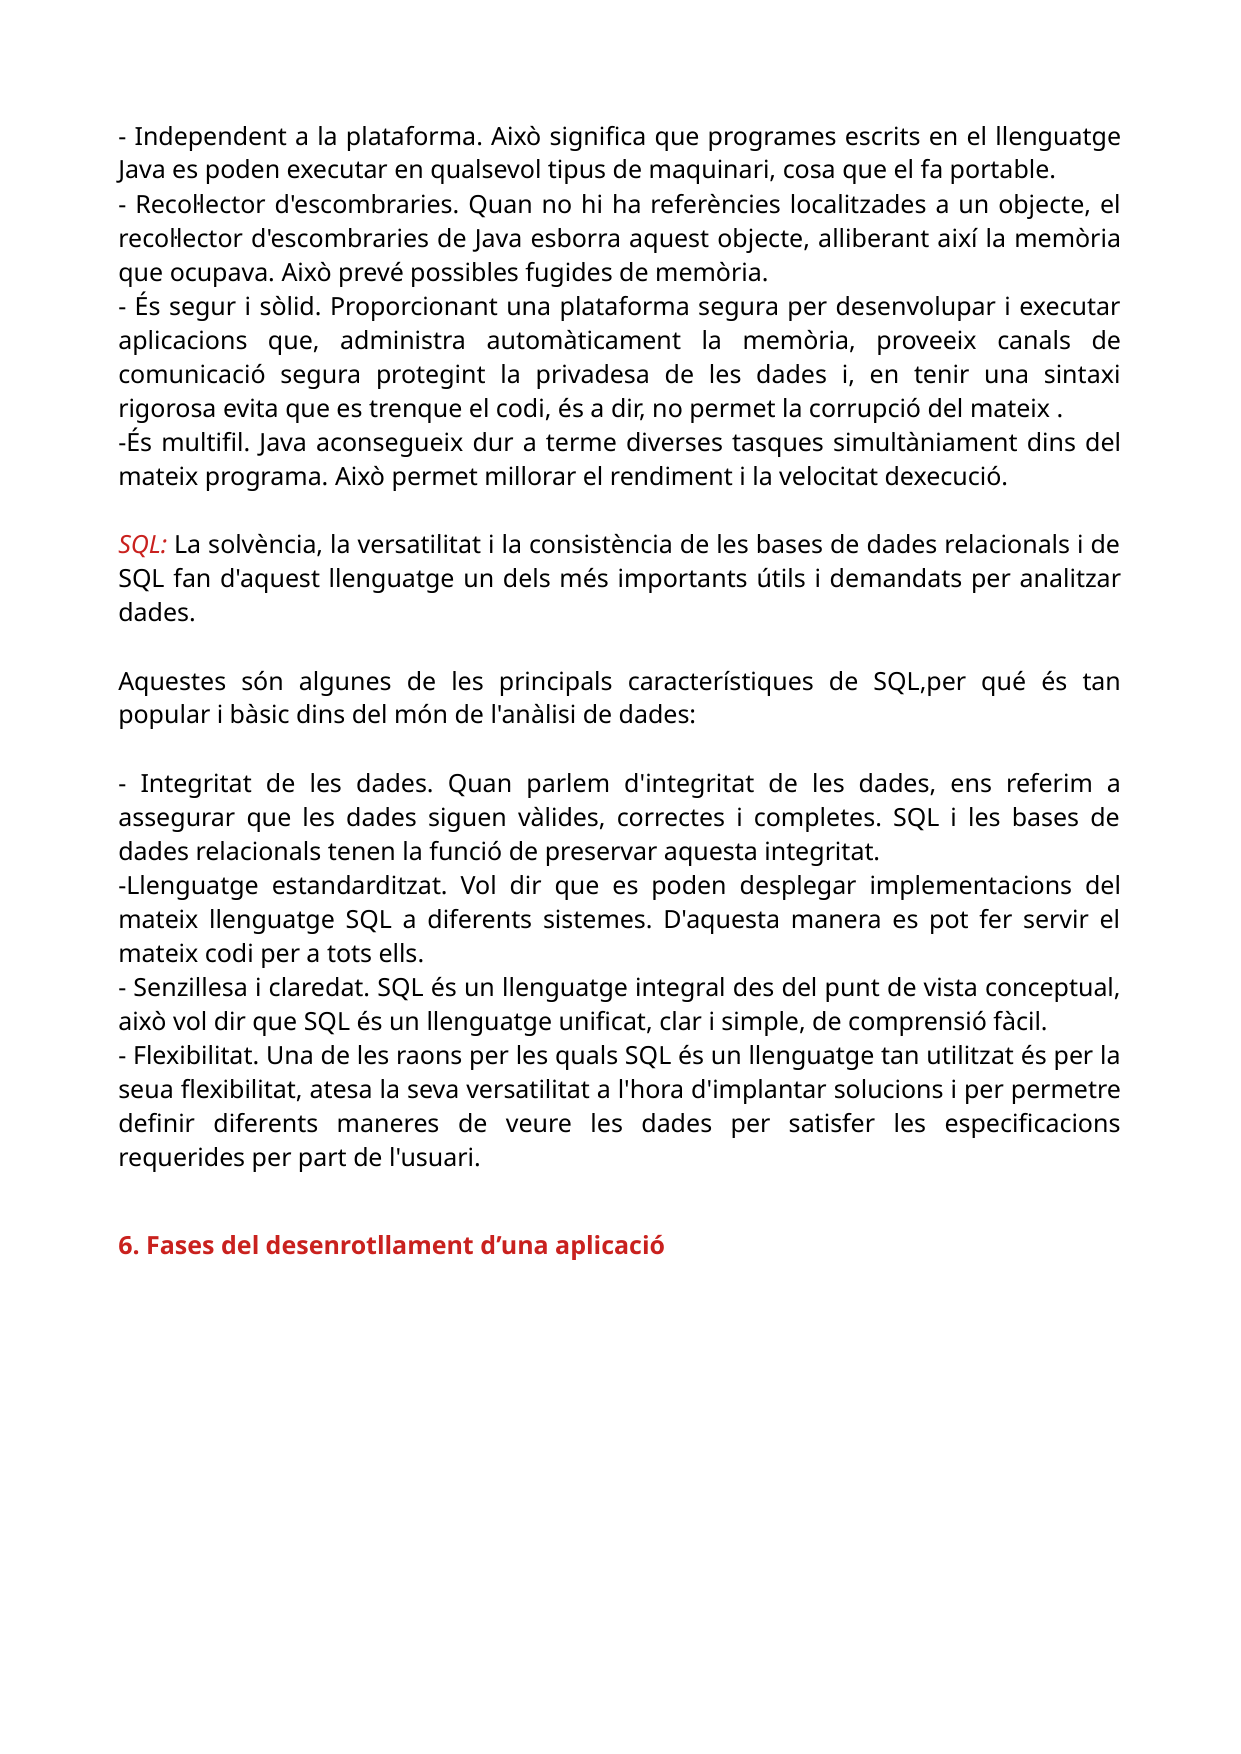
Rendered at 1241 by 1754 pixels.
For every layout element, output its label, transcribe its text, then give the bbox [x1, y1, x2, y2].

text - Integritat de les dades. Quan parlem d'integritat de les dades, ens referim a assegurar que les dades siguen vàlides, correctes i completes. SQL i les bases de dades relacionals tenen la funció de preservar aquesta integritat. [118, 765, 1122, 867]
text - Independent a la plataforma. Això significa que programes escrits en el llenguatge Java es poden executar en qualsevol tipus de maquinari, cosa que el fa portable. [118, 118, 1122, 186]
text -És multifil. Java aconsegueix dur a terme diverses tasques simultàniament dins del mateix programa. Això permet millorar el rendiment i la velocitat dexecució. [118, 425, 1122, 493]
text Aquestes són algunes de les principals característiques de SQL,per qué és tan popular i bàsic dins del món de l'anàlisi de dades: [118, 663, 1122, 731]
text SQL: La solvència, la versatilitat i la consistència de les bases de dades relacionals i de SQL fan d'aquest llenguatge un dels més importants útils i demandats per analitzar dades. [118, 527, 1122, 629]
text - Flexibilitat. Una de les raons per les quals SQL és un llenguatge tan utilitzat és per la seua flexibilitat, atesa la seva versatilitat a l'hora d'implantar solucions i per permetre definir diferents maneres de veure les dades per satisfer les especificacions requerides per part de l'usuari. [118, 1038, 1122, 1174]
text - És segur i sòlid. Proporcionant una plataforma segura per desenvolupar i executar aplicacions que, administra automàticament la memòria, proveeix canals de comunicació segura protegint la privadesa de les dades i, en tenir una sintaxi rigorosa evita que es trenque el codi, és a dir, no permet la corrupció del mateix . [118, 288, 1122, 425]
text -Llenguatge estandarditzat. Vol dir que es poden desplegar implementacions del mateix llenguatge SQL a diferents sistemes. D'aquesta manera es pot fer servir el mateix codi per a tots ells. [118, 867, 1122, 970]
text 6. Fases del desenrotllament d’una aplicació [118, 1228, 1122, 1262]
text - Recol·lector d'escombraries. Quan no hi ha referències localitzades a un objecte, el recol·lector d'escombraries de Java esborra aquest objecte, alliberant així la memòria que ocupava. Això prevé possibles fugides de memòria. [118, 186, 1122, 288]
text - Senzillesa i claredat. SQL és un llenguatge integral des del punt de vista conceptual, això vol dir que SQL és un llenguatge unificat, clar i simple, de comprensió fàcil. [118, 970, 1122, 1038]
